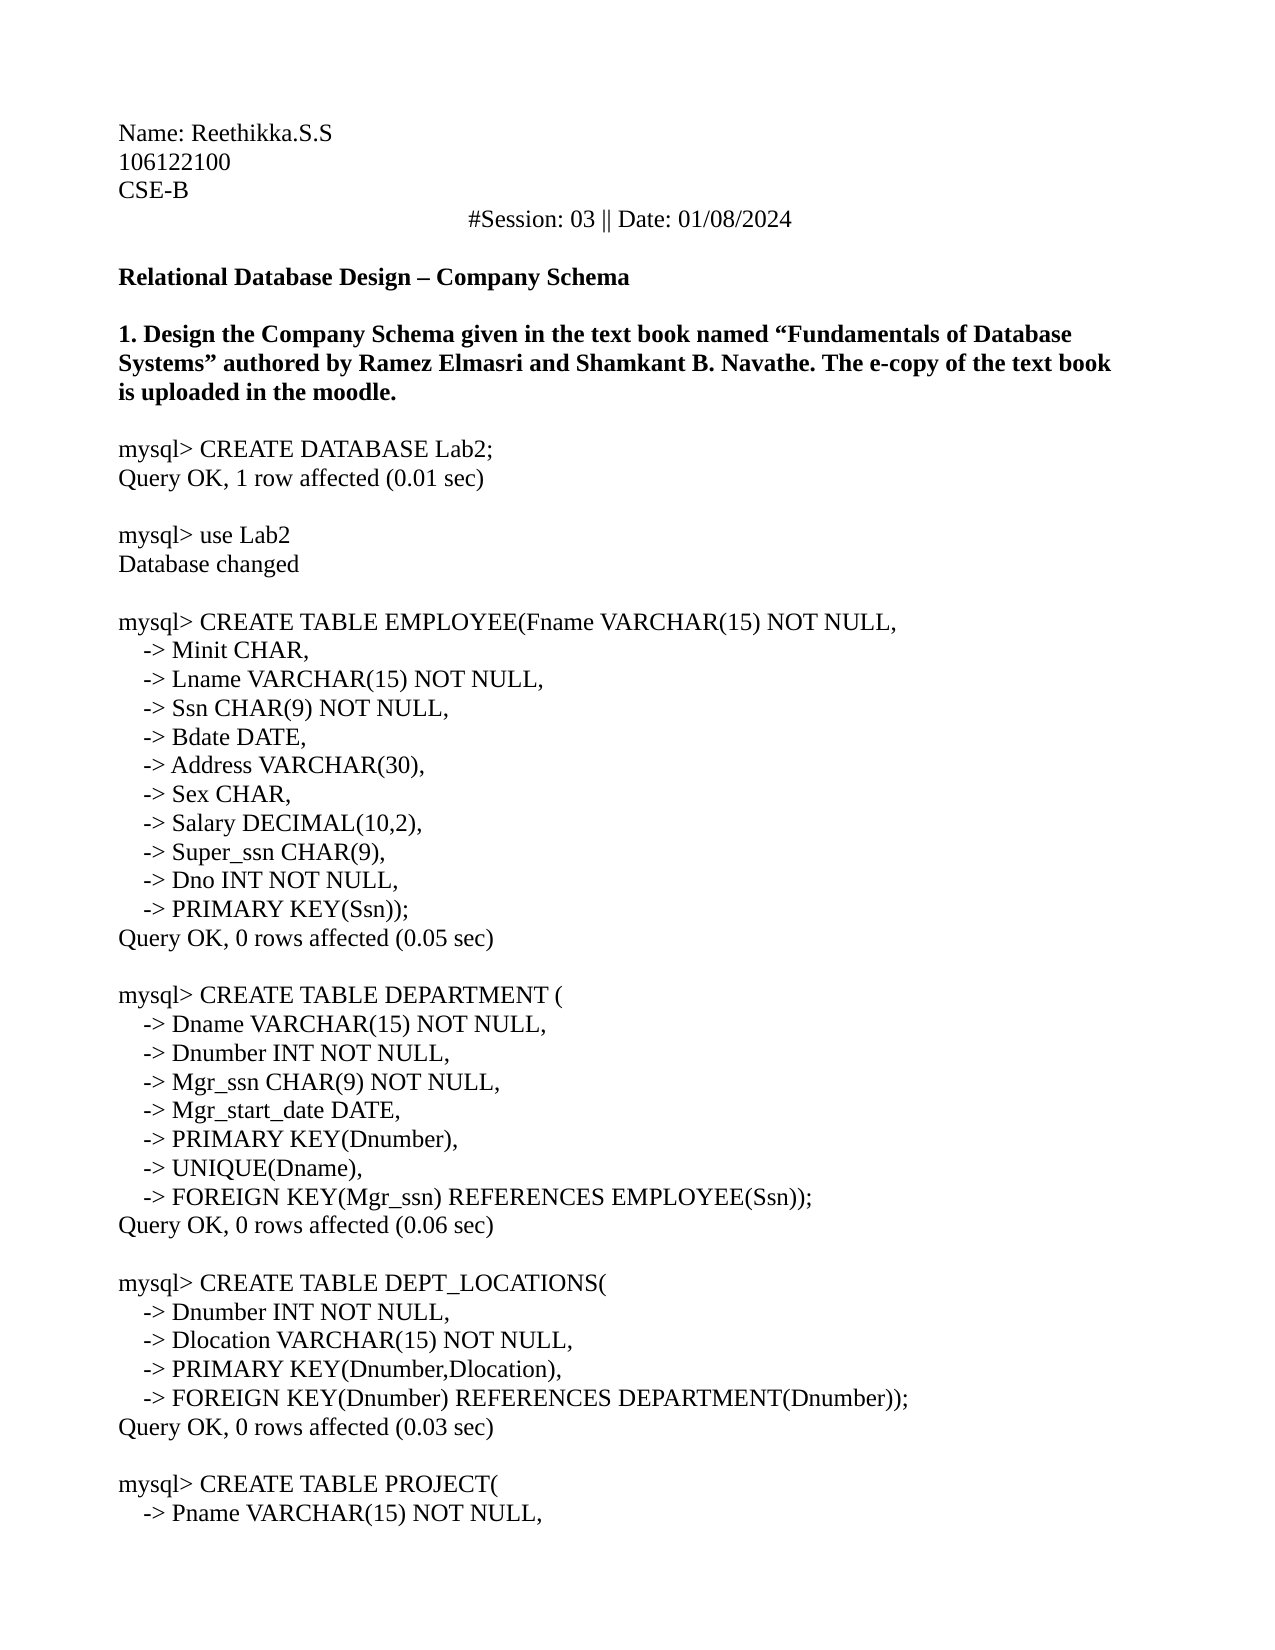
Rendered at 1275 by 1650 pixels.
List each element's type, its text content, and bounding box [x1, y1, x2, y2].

text -> UNIQUE(Dname), [118, 1153, 1157, 1182]
text -> Lname VARCHAR(15) NOT NULL, [118, 664, 1157, 693]
text -> FOREIGN KEY(Mgr_ssn) REFERENCES EMPLOYEE(Ssn)); [118, 1182, 1157, 1211]
text mysql> use Lab2 [118, 521, 1157, 549]
text Query OK, 0 rows affected (0.03 sec) [118, 1412, 1157, 1441]
text 1. Design the Company Schema given in the text book named “Fundamentals of Database [118, 319, 1157, 348]
text -> Mgr_start_date DATE, [118, 1096, 1157, 1124]
text -> Mgr_ssn CHAR(9) NOT NULL, [118, 1067, 1157, 1096]
text #Session: 03 || Date: 01/08/2024 [118, 204, 1157, 233]
text mysql> CREATE DATABASE Lab2; [118, 434, 1157, 463]
text -> Dno INT NOT NULL, [118, 866, 1157, 894]
text mysql> CREATE TABLE PROJECT( [118, 1469, 1157, 1498]
text mysql> CREATE TABLE DEPT_LOCATIONS( [118, 1268, 1157, 1297]
text Database changed [118, 549, 1157, 578]
text -> PRIMARY KEY(Dnumber,Dlocation), [118, 1354, 1157, 1383]
text -> Address VARCHAR(30), [118, 751, 1157, 779]
text Query OK, 1 row affected (0.01 sec) [118, 463, 1157, 492]
text Name: Reethikka.S.S [118, 118, 1157, 147]
text CSE-B [118, 176, 1157, 204]
text -> Dname VARCHAR(15) NOT NULL, [118, 1009, 1157, 1038]
text -> Bdate DATE, [118, 722, 1157, 751]
text mysql> CREATE TABLE DEPARTMENT ( [118, 981, 1157, 1009]
text Relational Database Design – Company Schema [118, 262, 1157, 291]
text -> Dnumber INT NOT NULL, [118, 1038, 1157, 1067]
text -> Dnumber INT NOT NULL, [118, 1297, 1157, 1326]
text -> FOREIGN KEY(Dnumber) REFERENCES DEPARTMENT(Dnumber)); [118, 1383, 1157, 1412]
text -> PRIMARY KEY(Ssn)); [118, 894, 1157, 923]
text -> PRIMARY KEY(Dnumber), [118, 1124, 1157, 1153]
text mysql> CREATE TABLE EMPLOYEE(Fname VARCHAR(15) NOT NULL, [118, 607, 1157, 636]
text -> Sex CHAR, [118, 779, 1157, 808]
text -> Salary DECIMAL(10,2), [118, 808, 1157, 837]
text is uploaded in the moodle. [118, 377, 1157, 406]
text -> Dlocation VARCHAR(15) NOT NULL, [118, 1326, 1157, 1354]
text Systems” authored by Ramez Elmasri and Shamkant B. Navathe. The e-copy of the text book [118, 348, 1157, 377]
text -> Super_ssn CHAR(9), [118, 837, 1157, 866]
text -> Ssn CHAR(9) NOT NULL, [118, 693, 1157, 722]
text Query OK, 0 rows affected (0.05 sec) [118, 923, 1157, 952]
text -> Pname VARCHAR(15) NOT NULL, [118, 1498, 1157, 1527]
text -> Minit CHAR, [118, 636, 1157, 664]
text 106122100 [118, 147, 1157, 176]
text Query OK, 0 rows affected (0.06 sec) [118, 1211, 1157, 1239]
